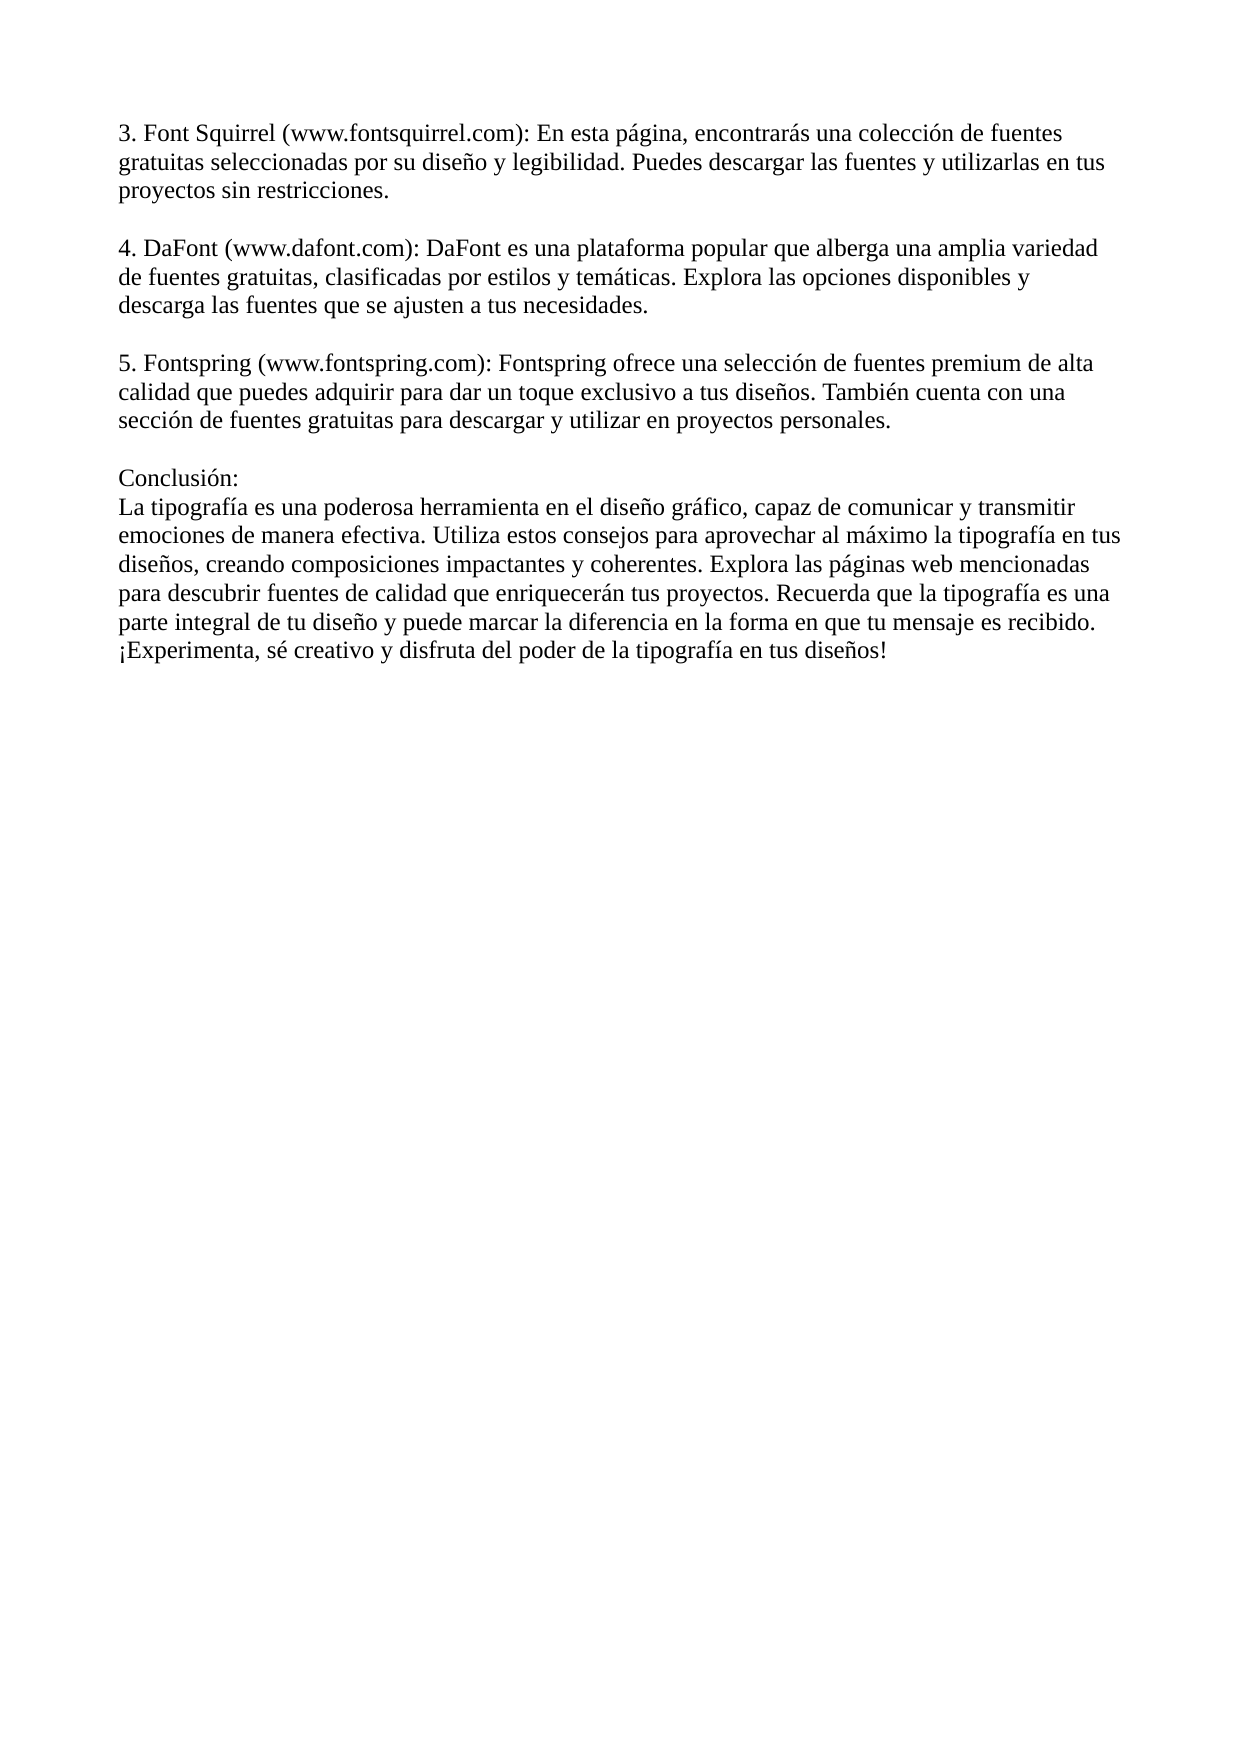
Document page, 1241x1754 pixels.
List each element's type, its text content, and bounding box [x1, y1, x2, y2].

text 3. Font Squirrel (www.fontsquirrel.com): En esta página, encontrarás una colección de fuentes gratuitas seleccionadas por su diseño y legibilidad. Puedes descargar las fuentes y utilizarlas en tus proyectos sin restricciones. [118, 118, 1122, 204]
text 4. DaFont (www.dafont.com): DaFont es una plataforma popular que alberga una amplia variedad de fuentes gratuitas, clasificadas por estilos y temáticas. Explora las opciones disponibles y descarga las fuentes que se ajusten a tus necesidades. [118, 233, 1122, 319]
text 5. Fontspring (www.fontspring.com): Fontspring ofrece una selección de fuentes premium de alta calidad que puedes adquirir para dar un toque exclusivo a tus diseños. También cuenta con una sección de fuentes gratuitas para descargar y utilizar en proyectos personales. [118, 348, 1122, 434]
text La tipografía es una poderosa herramienta en el diseño gráfico, capaz de comunicar y transmitir emociones de manera efectiva. Utiliza estos consejos para aprovechar al máximo la tipografía en tus diseños, creando composiciones impactantes y coherentes. Explora las páginas web mencionadas para descubrir fuentes de calidad que enriquecerán tus proyectos. Recuerda que la tipografía es una parte integral de tu diseño y puede marcar la diferencia en la forma en que tu mensaje es recibido. ¡Experimenta, sé creativo y disfruta del poder de la tipografía en tus diseños! [118, 492, 1122, 664]
text Conclusión: [118, 463, 1122, 492]
